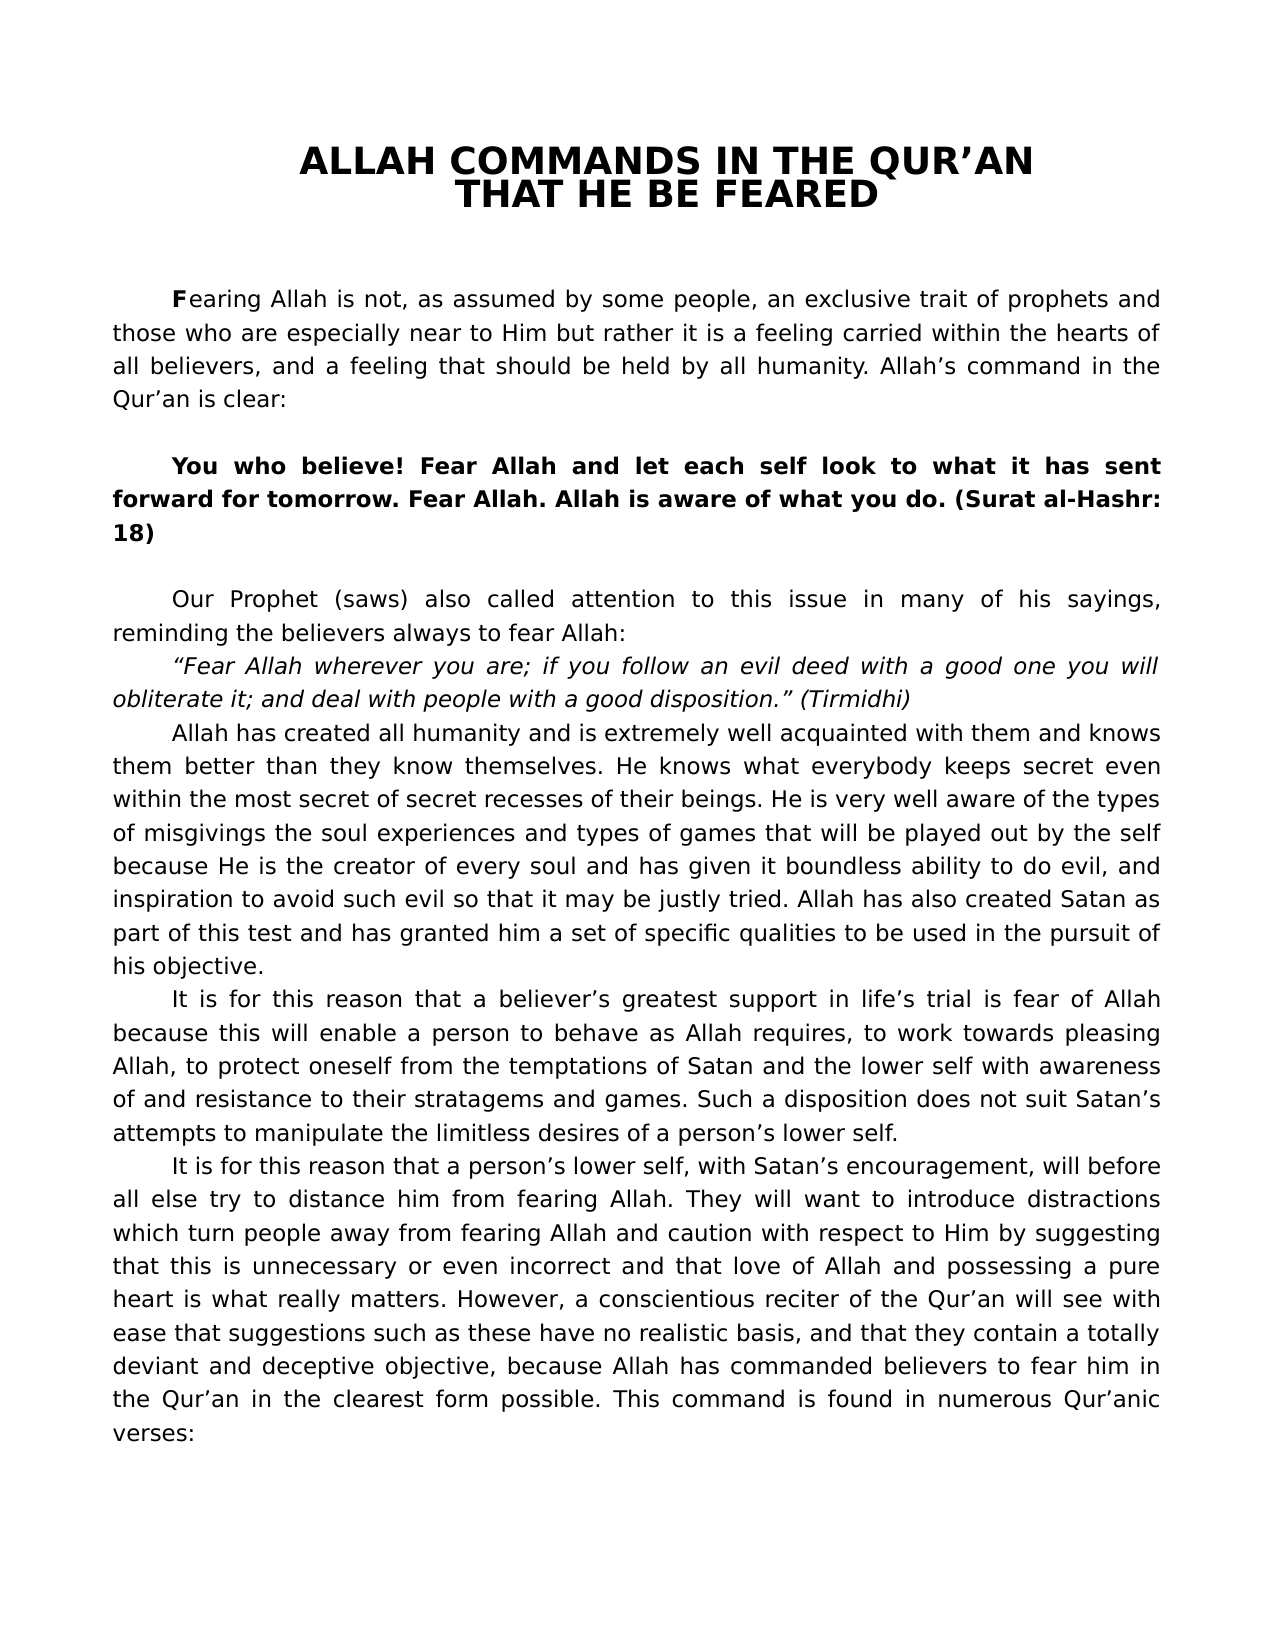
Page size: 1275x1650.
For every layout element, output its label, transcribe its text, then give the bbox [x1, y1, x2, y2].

text ALLAH COMMANDS IN THE QUR’AN [112, 148, 1162, 181]
text It is for this reason that a person’s lower self, with Satan’s encouragement, will before all else try to distance him from fearing Allah. They will want to introduce distractions which turn people away from fearing Allah and caution with respect to Him by suggesting that this is unnecessary or even incorrect and that love of Allah and possessing a pure heart is what really matters. However, a conscientious reciter of the Qur’an will see with ease that suggestions such as these have no realistic basis, and that they contain a totally deviant and deceptive objective, because Allah has commanded believers to fear him in the Qur’an in the clearest form possible. This command is found in numerous Qur’anic verses: [112, 1148, 1162, 1448]
text Fearing Allah is not, as assumed by some people, an exclusive trait of prophets and those who are especially near to Him but rather it is a feeling carried within the hearts of all believers, and a feeling that should be held by all humanity. Allah’s command in the Qur’an is clear: [112, 281, 1162, 414]
text Our Prophet (saws) also called attention to this issue in many of his sayings, reminding the believers always to fear Allah: [112, 581, 1162, 648]
text THAT HE BE FEARED [112, 181, 1162, 214]
text It is for this reason that a believer’s greatest support in life’s trial is fear of Allah because this will enable a person to behave as Allah requires, to work towards pleasing Allah, to protect oneself from the temptations of Satan and the lower self with awareness of and resistance to their stratagems and games. Such a disposition does not suit Satan’s attempts to manipulate the limitless desires of a person’s lower self. [112, 981, 1162, 1148]
text Allah has created all humanity and is extremely well acquainted with them and knows them better than they know themselves. He knows what everybody keeps secret even within the most secret of secret recesses of their beings. He is very well aware of the types of misgivings the soul experiences and types of games that will be played out by the self because He is the creator of every soul and has given it boundless ability to do evil, and inspiration to avoid such evil so that it may be justly tried. Allah has also created Satan as part of this test and has granted him a set of specific qualities to be used in the pursuit of his objective. [112, 714, 1162, 981]
text “Fear Allah wherever you are; if you follow an evil deed with a good one you will obliterate it; and deal with people with a good disposition.” (Tirmidhi) [112, 648, 1162, 714]
text You who believe! Fear Allah and let each self look to what it has sent forward for tomorrow. Fear Allah. Allah is aware of what you do. (Surat al-Hashr: 18) [112, 448, 1162, 548]
